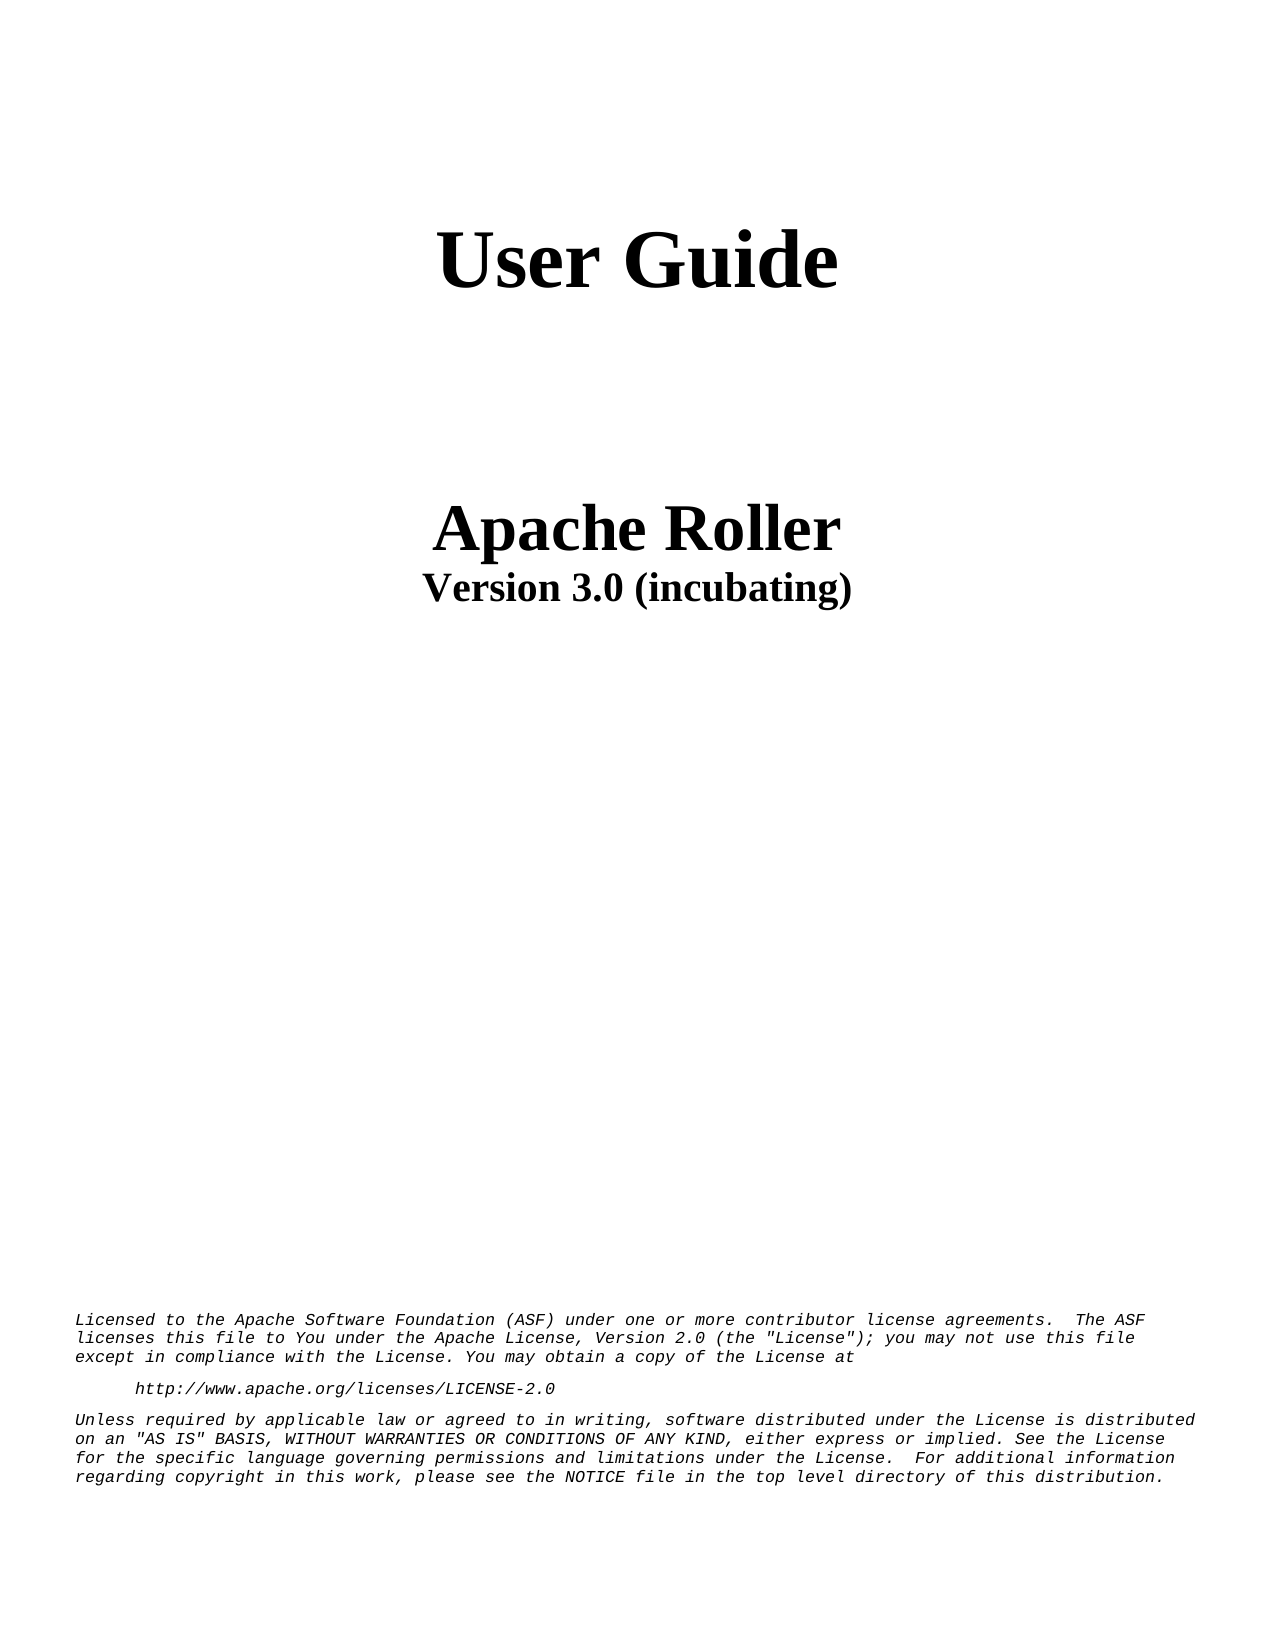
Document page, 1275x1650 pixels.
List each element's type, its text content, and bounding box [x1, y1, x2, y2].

text User Guide [75, 213, 1200, 306]
text Unless required by applicable law or agreed to in writing, software distributed under the License is distributed on an "AS IS" BASIS, WITHOUT WARRANTIES OR CONDITIONS OF ANY KIND, either express or implied. See the License for the specific language governing permissions and limitations under the License. For additional information regarding copyright in this work, please see the NOTICE file in the top level directory of this distribution. [75, 1412, 1200, 1488]
text Apache Roller [75, 490, 1200, 564]
text Version 3.0 (incubating) [75, 564, 1200, 611]
text Licensed to the Apache Software Foundation (ASF) under one or more contributor license agreements. The ASF licenses this file to You under the Apache License, Version 2.0 (the "License"); you may not use this file except in compliance with the License. You may obtain a copy of the License at [75, 1311, 1200, 1368]
text http://www.apache.org/licenses/LICENSE-2.0 [75, 1380, 1200, 1399]
